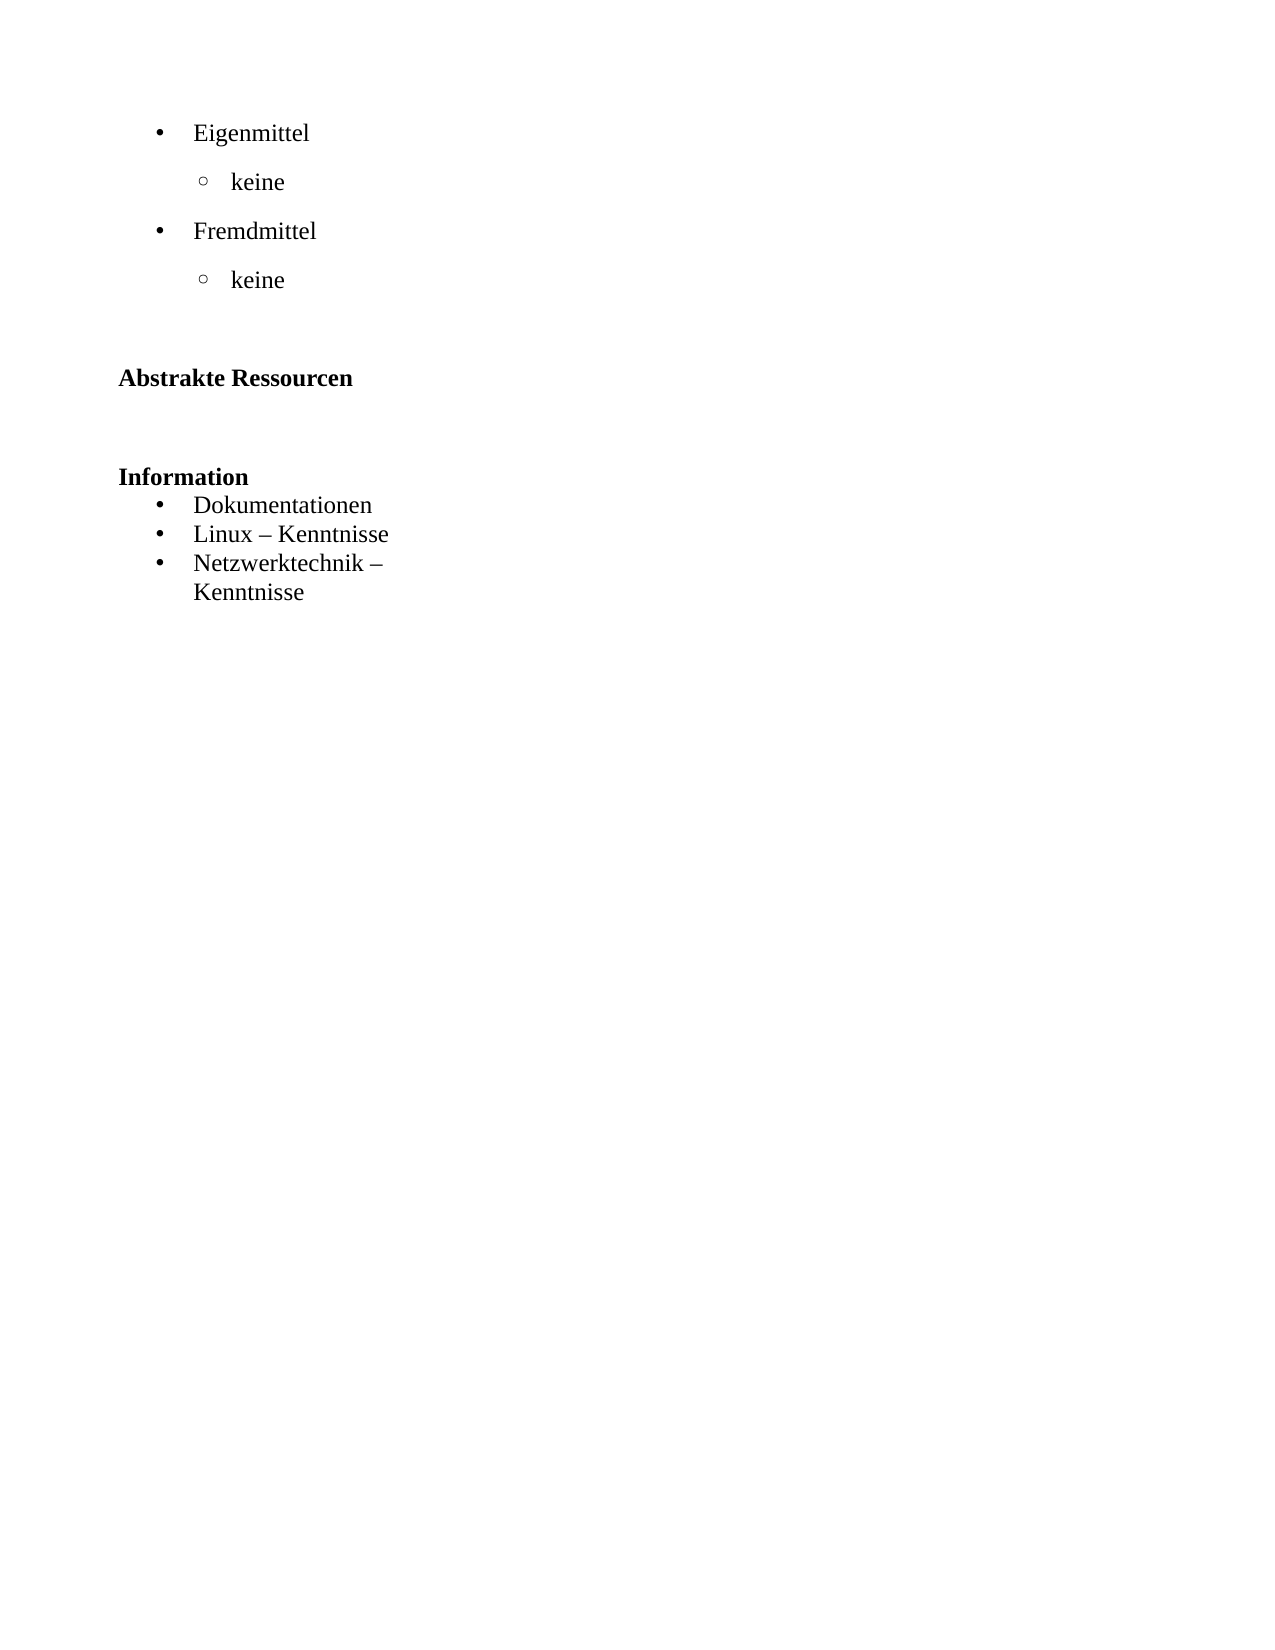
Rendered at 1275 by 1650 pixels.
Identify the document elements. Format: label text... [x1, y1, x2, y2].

list Eigenmittel [156, 118, 1157, 147]
table_header [759, 462, 1157, 490]
table_header Information [118, 462, 464, 490]
table_cell [759, 490, 1157, 605]
list keine [193, 167, 1157, 196]
table_header [464, 462, 759, 490]
table_cell Dokumentationen Linux – Kenntnisse Netzwerktechnik – Kenntnisse [118, 490, 464, 605]
table_cell [464, 490, 759, 605]
list Fremdmittel [156, 216, 1157, 245]
list keine [193, 265, 1157, 294]
text Abstrakte Ressourcen [118, 363, 1157, 392]
